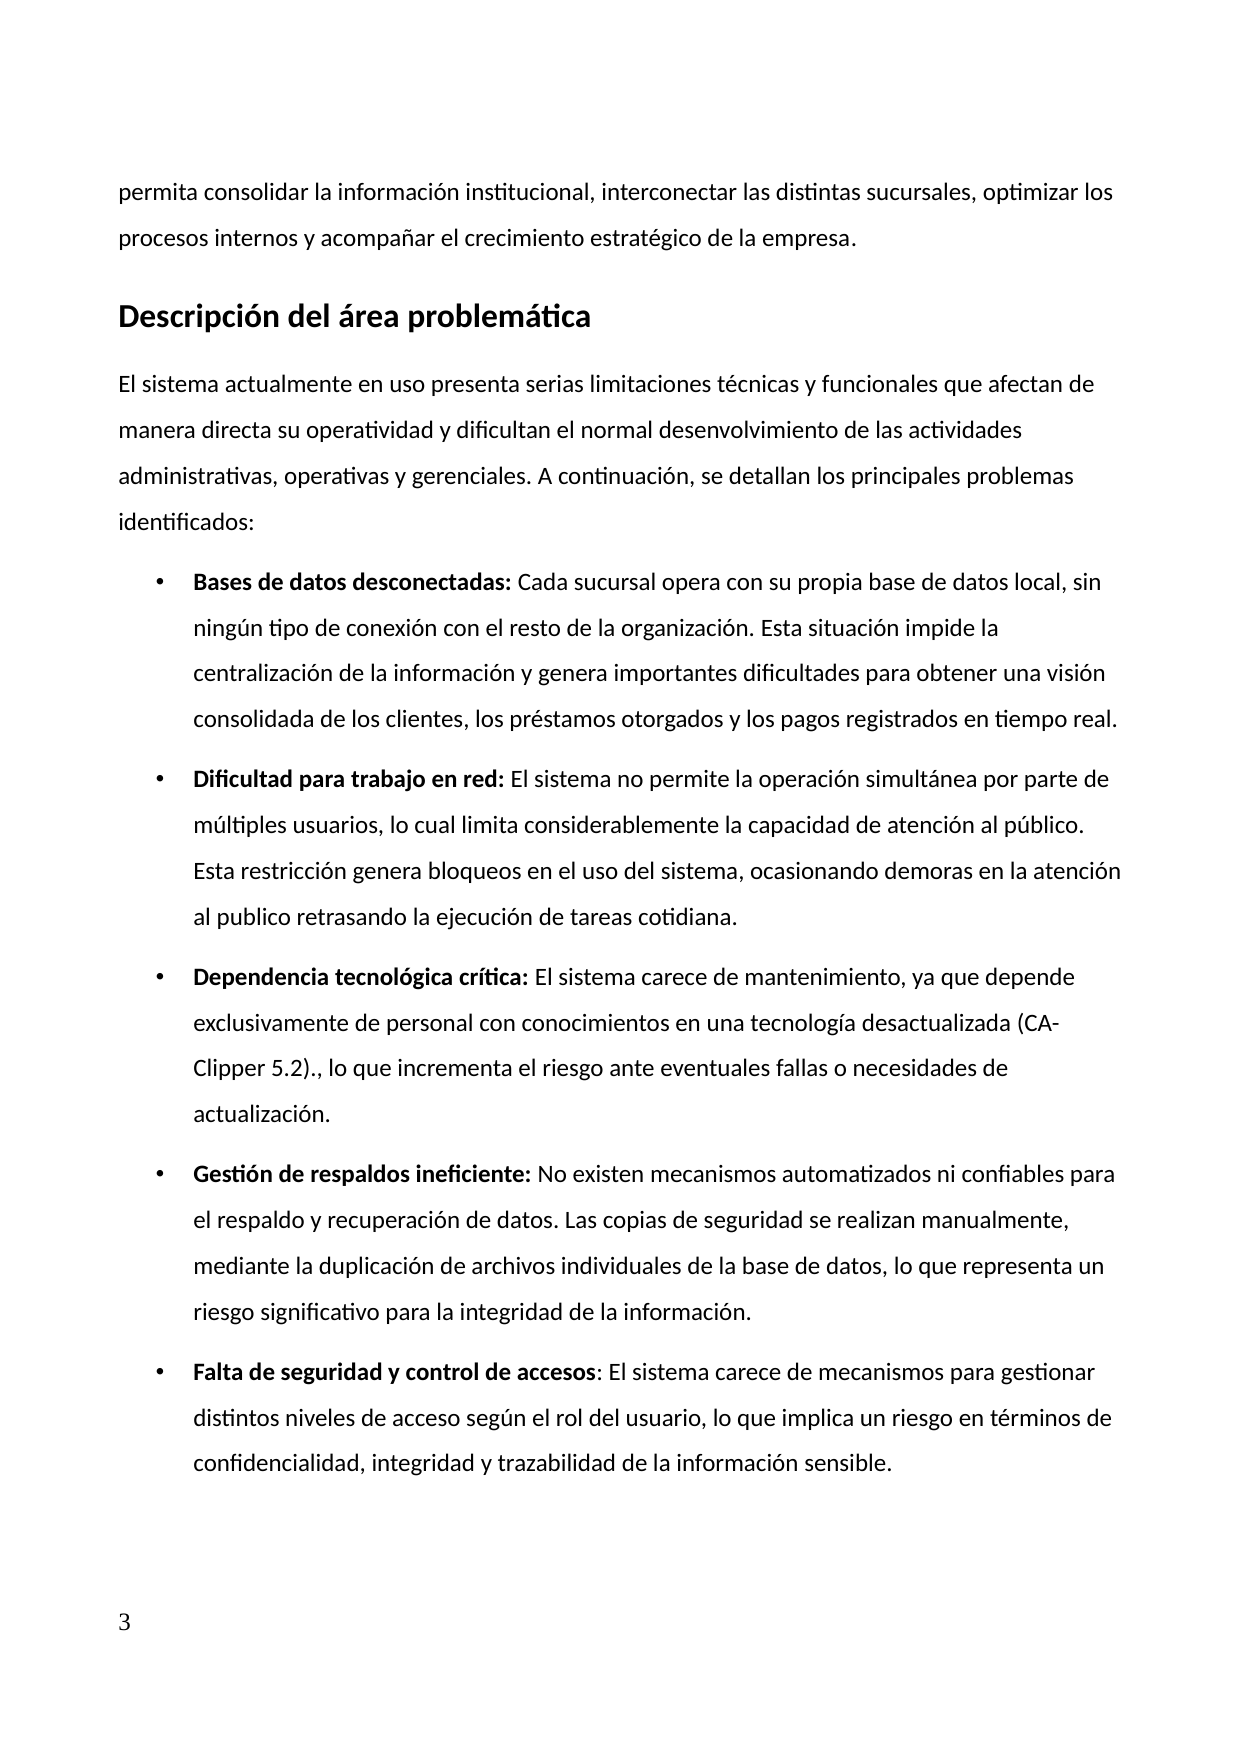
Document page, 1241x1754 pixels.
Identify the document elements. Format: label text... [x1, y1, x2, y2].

subtitle Descripción del área problemática [118, 294, 1122, 336]
list Bases de datos desconectadas: Cada sucursal opera con su propia base de datos local, sin ningún tipo de conexión con el resto de la organización. Esta situación impide la centralización de la información y genera importantes dificultades para obtener una visión consolidada de los clientes, los préstamos otorgados y los pagos registrados en tiempo real. [156, 566, 1122, 734]
list Falta de seguridad y control de accesos: El sistema carece de mecanismos para gestionar distintos niveles de acceso según el rol del usuario, lo que implica un riesgo en términos de confidencialidad, integridad y trazabilidad de la información sensible. [156, 1356, 1122, 1478]
list Gestión de respaldos ineficiente: No existen mecanismos automatizados ni confiables para el respaldo y recuperación de datos. Las copias de seguridad se realizan manualmente, mediante la duplicación de archivos individuales de la base de datos, lo que representa un riesgo significativo para la integridad de la información. [156, 1158, 1122, 1326]
text permita consolidar la información institucional, interconectar las distintas sucursales, optimizar los procesos internos y acompañar el crecimiento estratégico de la empresa. [118, 176, 1122, 253]
list Dificultad para trabajo en red: El sistema no permite la operación simultánea por parte de múltiples usuarios, lo cual limita considerablemente la capacidad de atención al público. Esta restricción genera bloqueos en el uso del sistema, ocasionando demoras en la atención al publico retrasando la ejecución de tareas cotidiana. [156, 763, 1122, 931]
list Dependencia tecnológica crítica: El sistema carece de mantenimiento, ya que depende exclusivamente de personal con conocimientos en una tecnología desactualizada (CA-Clipper 5.2)., lo que incrementa el riesgo ante eventuales fallas o necesidades de actualización. [156, 961, 1122, 1129]
text El sistema actualmente en uso presenta serias limitaciones técnicas y funcionales que afectan de manera directa su operatividad y dificultan el normal desenvolvimiento de las actividades administrativas, operativas y gerenciales. A continuación, se detallan los principales problemas identificados: [118, 368, 1122, 536]
